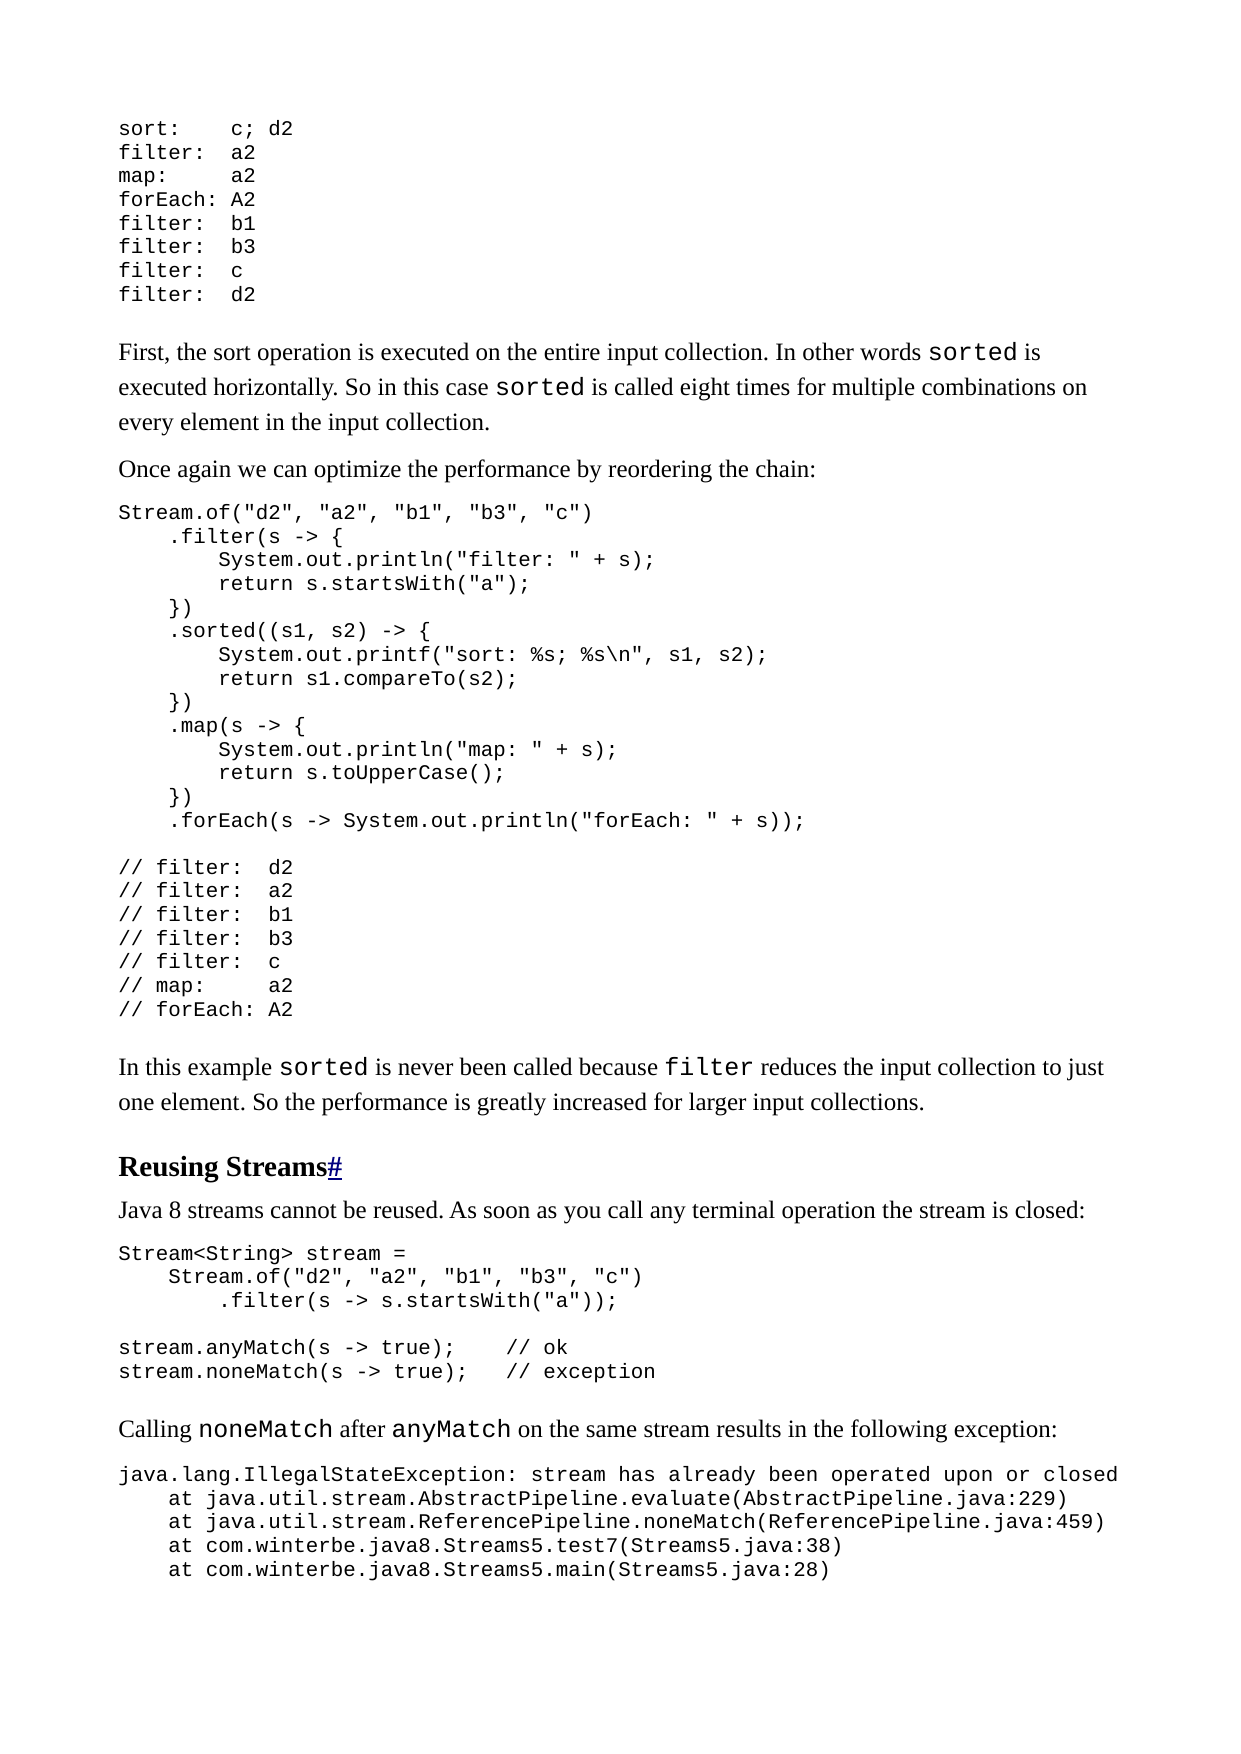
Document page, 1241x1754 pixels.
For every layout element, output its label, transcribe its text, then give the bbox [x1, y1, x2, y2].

text Once again we can optimize the performance by reordering the chain: [118, 454, 1122, 483]
text filter: a2 [118, 142, 1122, 165]
text filter: d2 [118, 284, 1122, 307]
text .filter(s -> { [118, 526, 1122, 549]
text System.out.printf("sort: %s; %s\n", s1, s2); [118, 644, 1122, 668]
text First, the sort operation is executed on the entire input collection. In other words sorted is executed horizontally. So in this case sorted is called eight times for multiple combinations on every element in the input collection. [118, 337, 1122, 436]
text // filter: d2 [118, 857, 1122, 881]
text return s.toUpperCase(); [118, 762, 1122, 786]
text .map(s -> { [118, 715, 1122, 739]
text }) [118, 691, 1122, 715]
text at java.util.stream.ReferencePipeline.noneMatch(ReferencePipeline.java:459) [118, 1511, 1122, 1535]
text // filter: b1 [118, 904, 1122, 928]
text // map: a2 [118, 975, 1122, 999]
text // filter: b3 [118, 928, 1122, 951]
text Stream.of("d2", "a2", "b1", "b3", "c") [118, 1266, 1122, 1290]
text In this example sorted is never been called because filter reduces the input collection to just one element. So the performance is greatly increased for larger input collections. [118, 1052, 1122, 1116]
text System.out.println("map: " + s); [118, 739, 1122, 762]
text sort: c; d2 [118, 118, 1122, 142]
text Stream.of("d2", "a2", "b1", "b3", "c") [118, 502, 1122, 526]
text }) [118, 786, 1122, 809]
text // filter: c [118, 951, 1122, 975]
text forEach: A2 [118, 189, 1122, 213]
text filter: b1 [118, 213, 1122, 236]
text filter: c [118, 260, 1122, 284]
text System.out.println("filter: " + s); [118, 549, 1122, 573]
text map: a2 [118, 165, 1122, 189]
text at com.winterbe.java8.Streams5.test7(Streams5.java:38) [118, 1535, 1122, 1559]
text stream.anyMatch(s -> true); // ok [118, 1337, 1122, 1361]
text filter: b3 [118, 236, 1122, 260]
text .filter(s -> s.startsWith("a")); [118, 1290, 1122, 1314]
text Calling noneMatch after anyMatch on the same stream results in the following exception: [118, 1414, 1122, 1445]
text Stream<String> stream = [118, 1243, 1122, 1266]
text return s1.compareTo(s2); [118, 668, 1122, 691]
text // filter: a2 [118, 881, 1122, 904]
text .forEach(s -> System.out.println("forEach: " + s)); [118, 809, 1122, 833]
text Java 8 streams cannot be reused. As soon as you call any terminal operation the stream is closed: [118, 1195, 1122, 1224]
text }) [118, 597, 1122, 620]
text stream.noneMatch(s -> true); // exception [118, 1361, 1122, 1385]
text .sorted((s1, s2) -> { [118, 620, 1122, 644]
text // forEach: A2 [118, 999, 1122, 1022]
subtitle Reusing Streams# [118, 1149, 1122, 1183]
text at com.winterbe.java8.Streams5.main(Streams5.java:28) [118, 1559, 1122, 1582]
text at java.util.stream.AbstractPipeline.evaluate(AbstractPipeline.java:229) [118, 1488, 1122, 1511]
text java.lang.IllegalStateException: stream has already been operated upon or closed [118, 1464, 1122, 1488]
text return s.startsWith("a"); [118, 573, 1122, 597]
